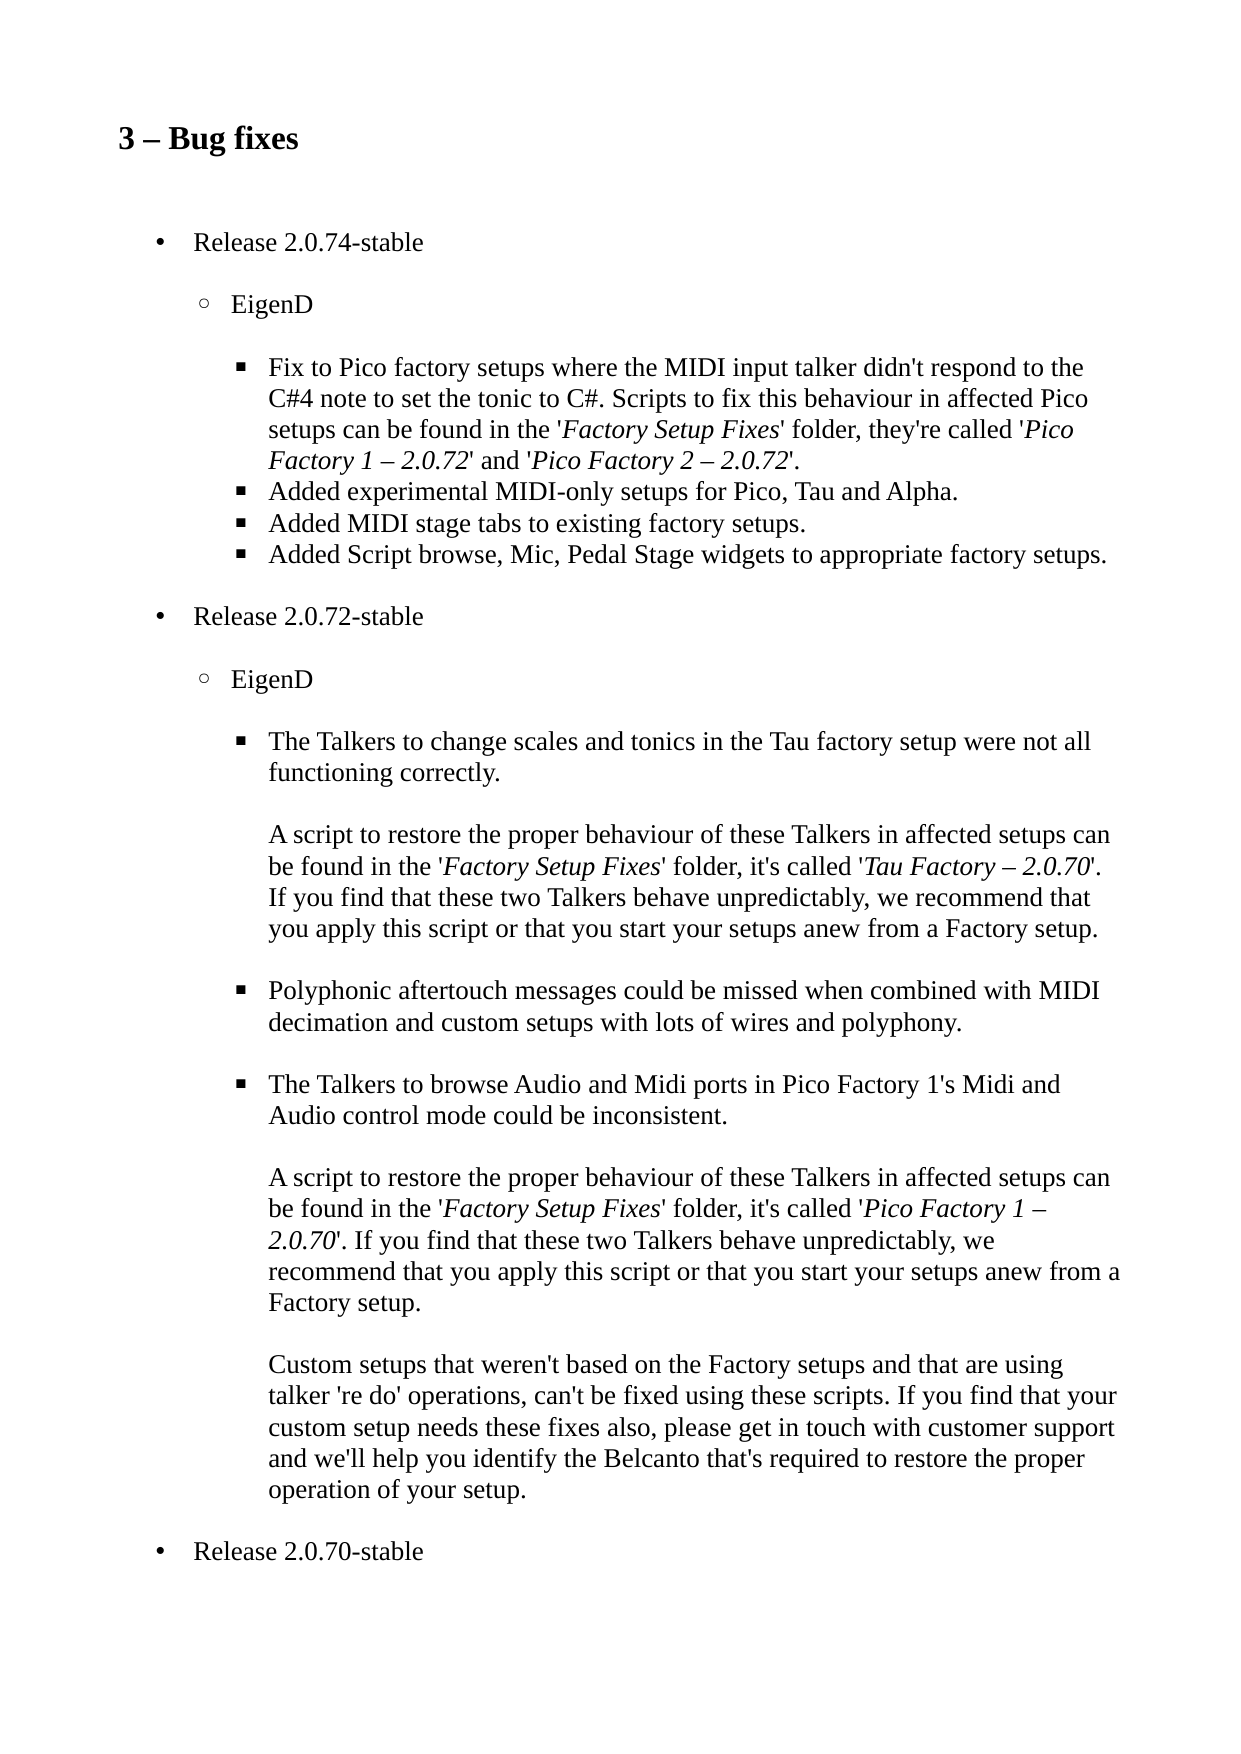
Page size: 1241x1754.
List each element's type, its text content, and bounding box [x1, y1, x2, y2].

list The Talkers to browse Audio and Midi ports in Pico Factory 1's Midi and Audio control mode could be inconsistent. A script to restore the proper behaviour of these Talkers in affected setups can be found in the 'Factory Setup Fixes' folder, it's called 'Pico Factory 1 – 2.0.70'. If you find that these two Talkers behave unpredictably, we recommend that you apply this script or that you start your setups anew from a Factory setup. Custom setups that weren't based on the Factory setups and that are using talker 're do' operations, can't be fixed using these scripts. If you find that your custom setup needs these fixes also, please get in touch with customer support and we'll help you identify the Belcanto that's required to restore the proper operation of your setup. [231, 1068, 1122, 1504]
list The Talkers to change scales and tonics in the Tau factory setup were not all functioning correctly. A script to restore the proper behaviour of these Talkers in affected setups can be found in the 'Factory Setup Fixes' folder, it's called 'Tau Factory – 2.0.70'. If you find that these two Talkers behave unpredictably, we recommend that you apply this script or that you start your setups anew from a Factory setup. [231, 725, 1122, 943]
list Release 2.0.70-stable [156, 1535, 1122, 1566]
list Added Script browse, Mic, Pedal Stage widgets to appropriate factory setups. [231, 538, 1122, 569]
list Release 2.0.72-stable [156, 600, 1122, 632]
text 3 – Bug fixes [118, 118, 1122, 156]
list Added MIDI stage tabs to existing factory setups. [231, 507, 1122, 538]
list EigenD [193, 288, 1122, 319]
list Added experimental MIDI-only setups for Pico, Tau and Alpha. [231, 475, 1122, 507]
list Polyphonic aftertouch messages could be missed when combined with MIDI decimation and custom setups with lots of wires and polyphony. [231, 974, 1122, 1037]
list EigenD [193, 663, 1122, 694]
list Release 2.0.74-stable [156, 226, 1122, 257]
list Fix to Pico factory setups where the MIDI input talker didn't respond to the C#4 note to set the tonic to C#. Scripts to fix this behaviour in affected Pico setups can be found in the 'Factory Setup Fixes' folder, they're called 'Pico Factory 1 – 2.0.72' and 'Pico Factory 2 – 2.0.72'. [231, 351, 1122, 475]
